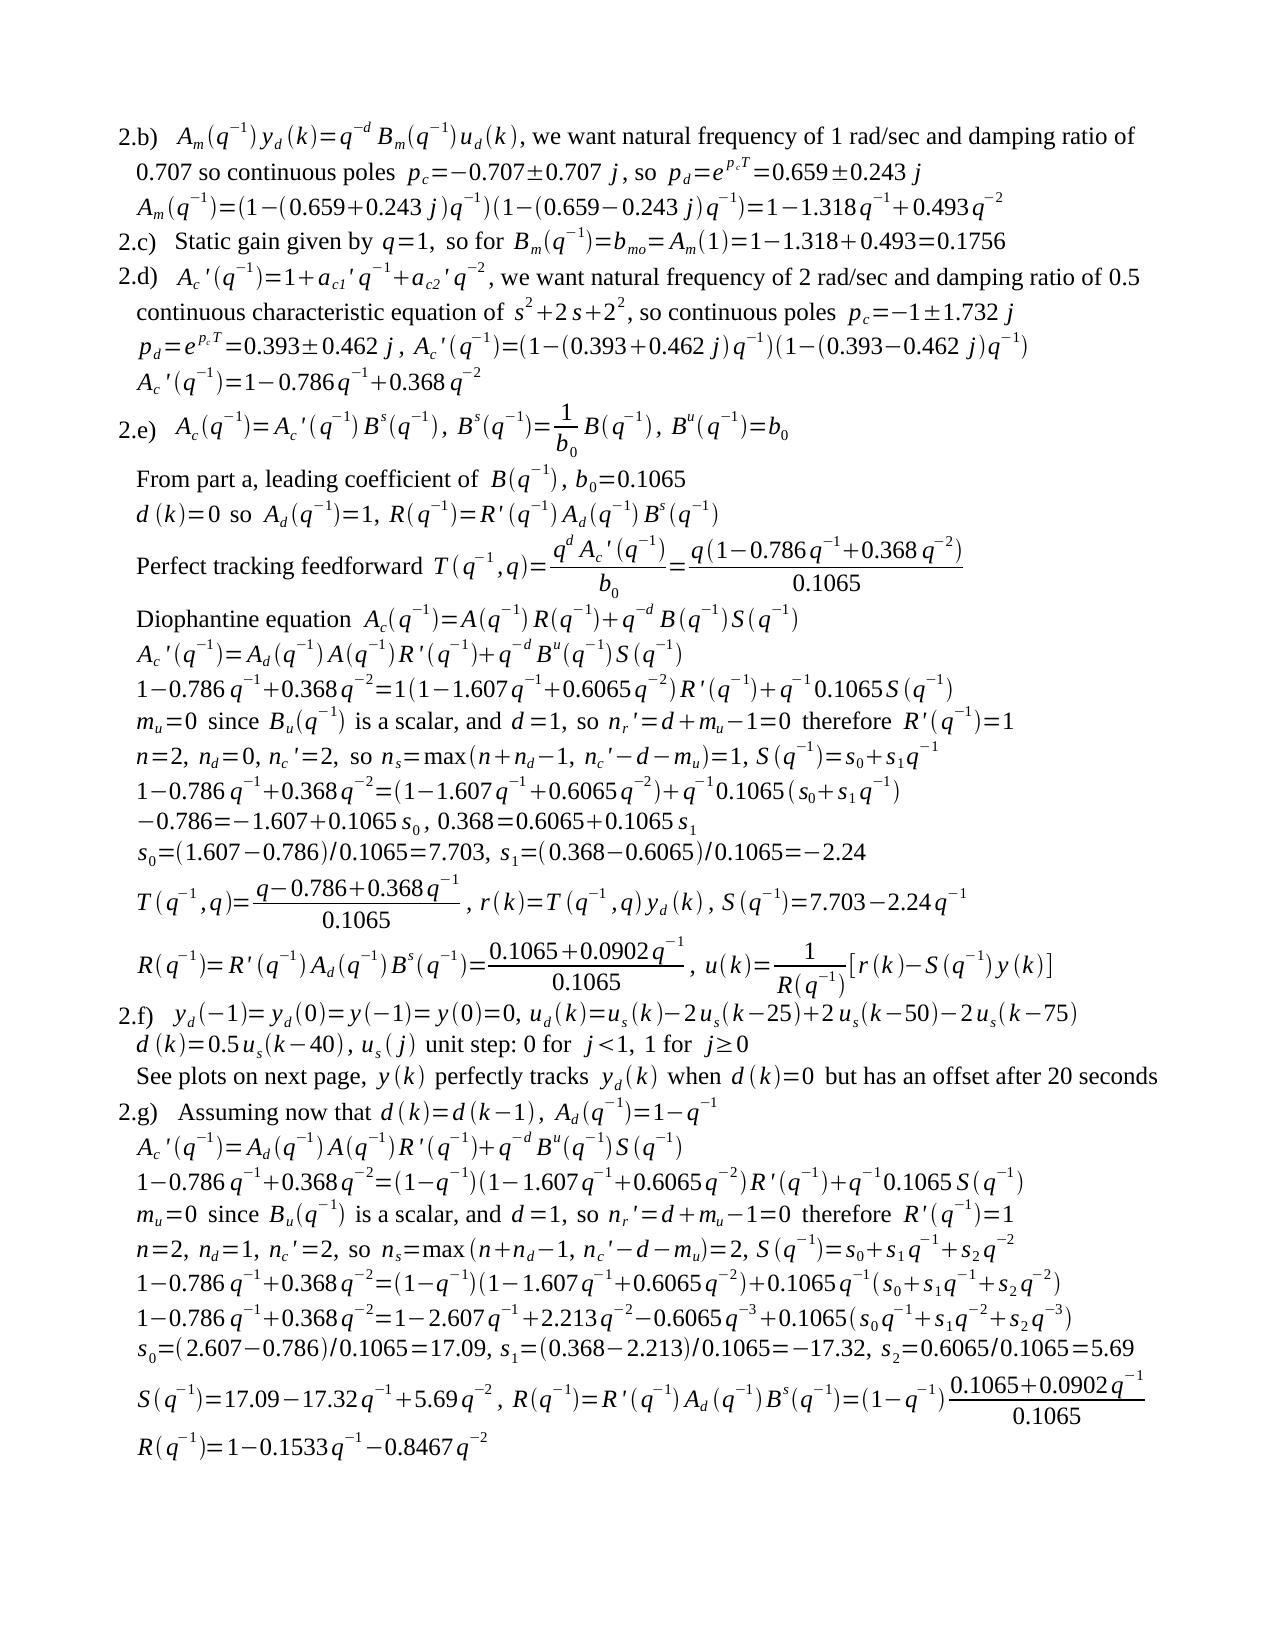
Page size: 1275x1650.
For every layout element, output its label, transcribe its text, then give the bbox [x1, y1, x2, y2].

text 2.c) [118, 223, 1157, 258]
text 2.g) [118, 1094, 1157, 1128]
text 2.e) [118, 398, 1157, 461]
text 2.f) [118, 999, 1157, 1031]
text 2.b) [118, 118, 1157, 153]
text 2.d) [118, 258, 1169, 293]
